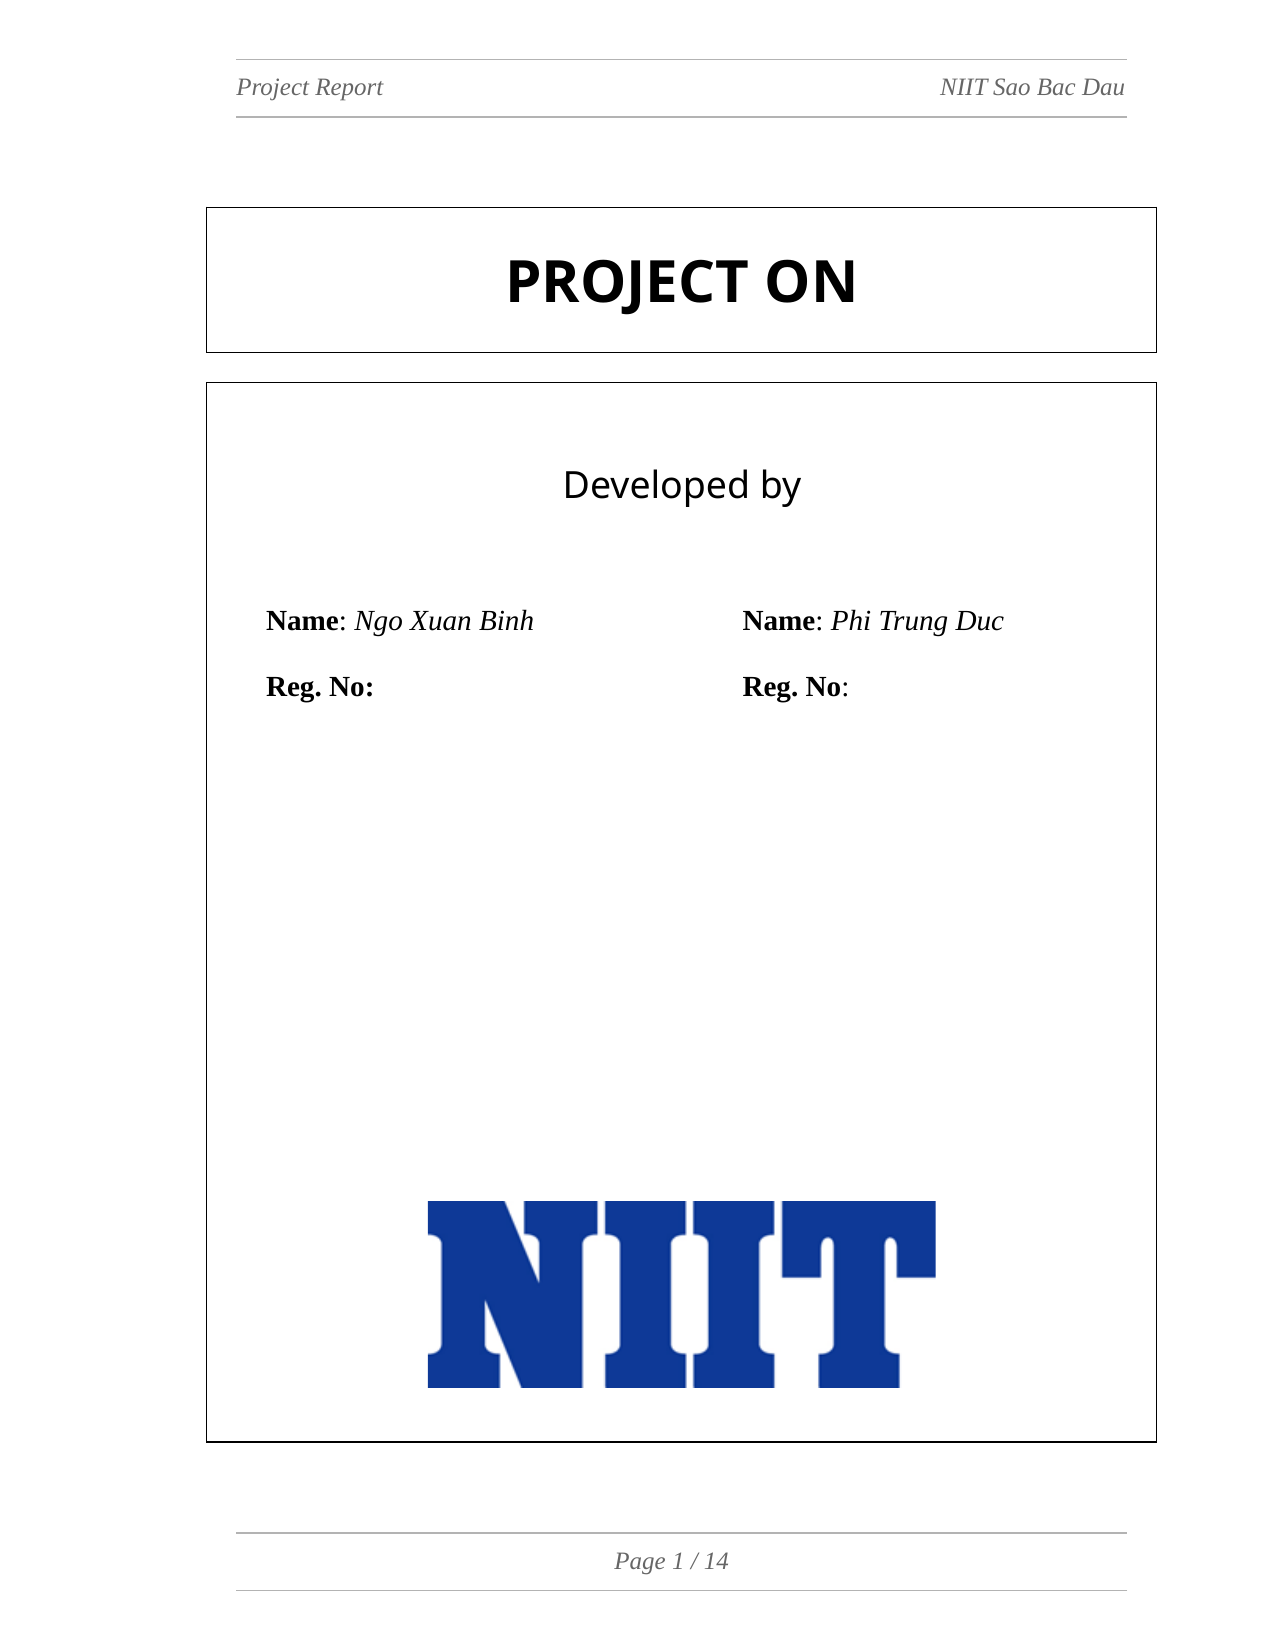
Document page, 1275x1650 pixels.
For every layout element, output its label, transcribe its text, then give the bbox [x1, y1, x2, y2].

picture [427, 1201, 936, 1388]
table_header [207, 1388, 1156, 1441]
table_header PROJECT ON [207, 208, 1156, 352]
table_header Developed by Name: Ngo Xuan Binh Name: Phi Trung Duc Reg. No: Reg. No: [207, 383, 1156, 1387]
